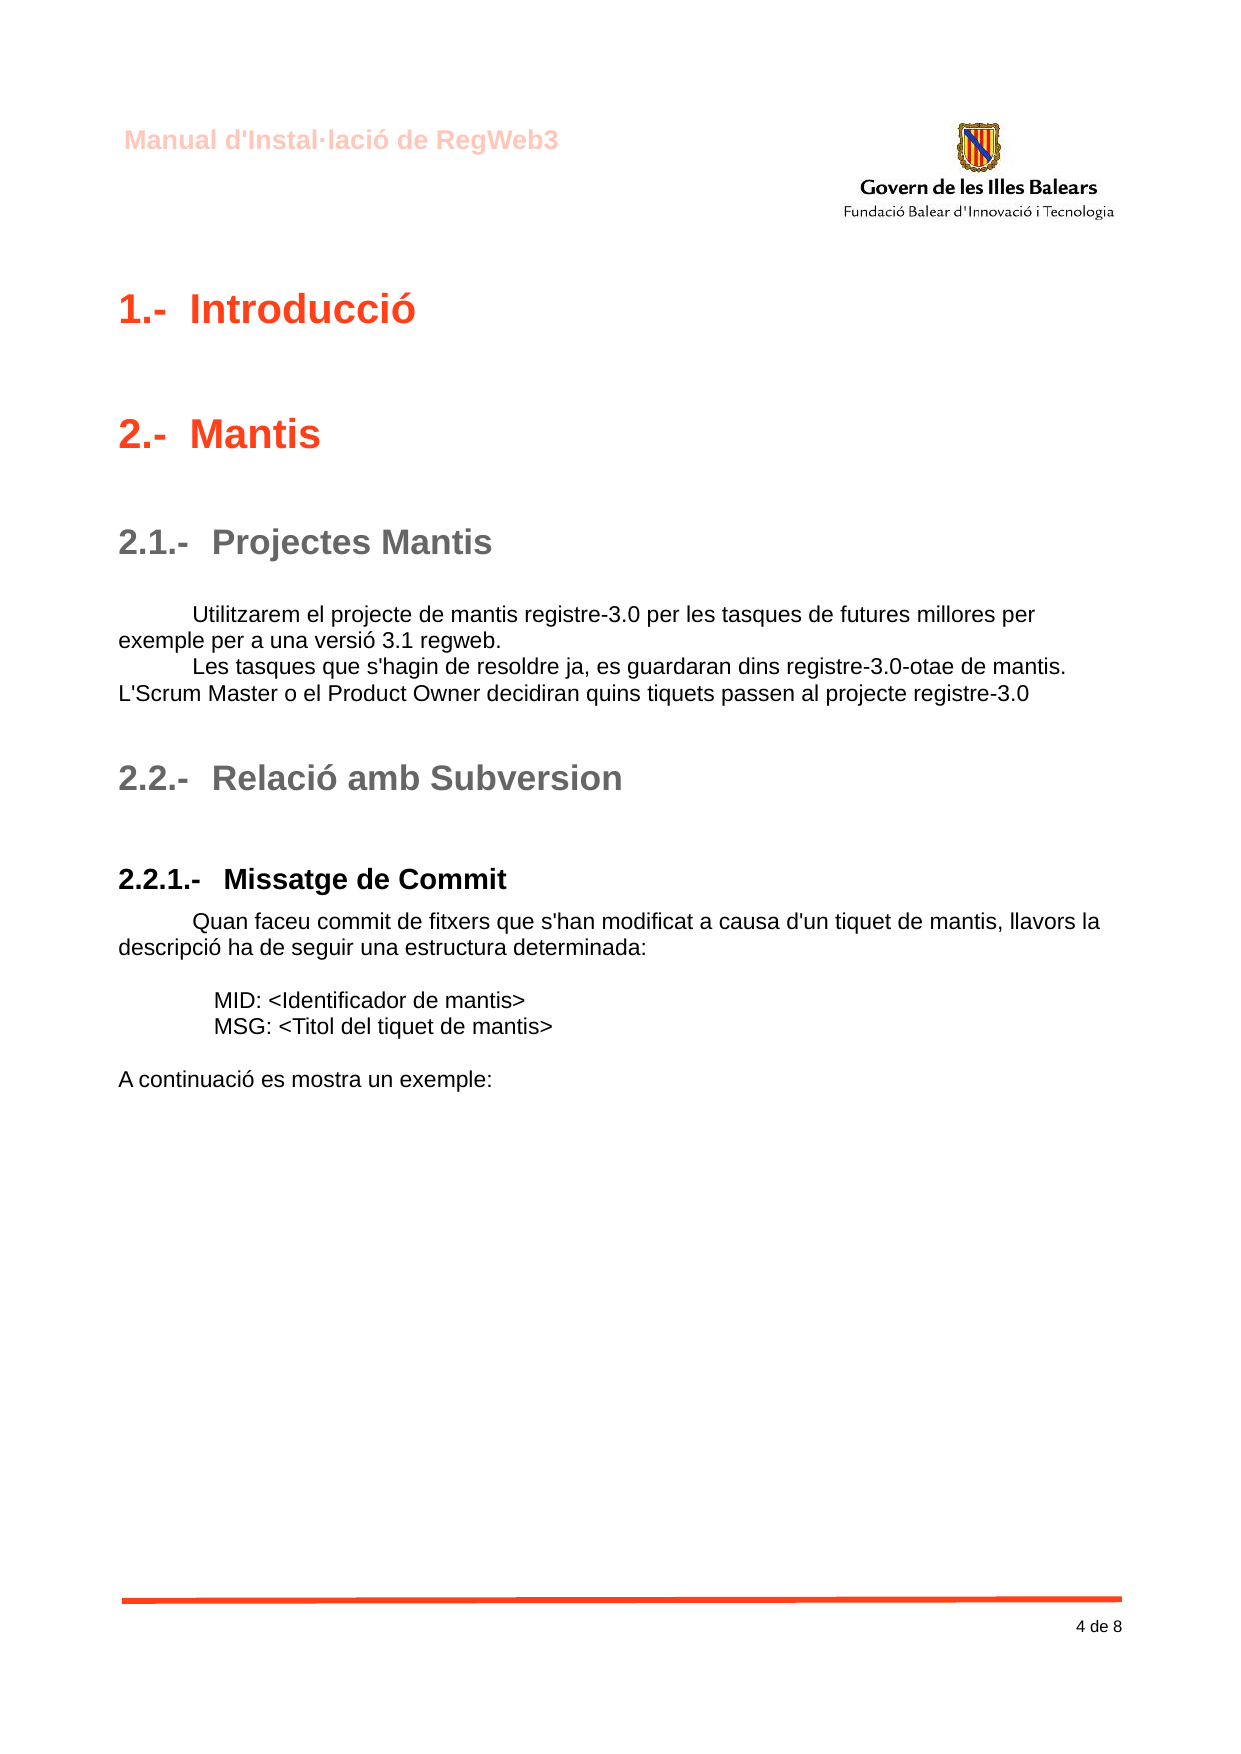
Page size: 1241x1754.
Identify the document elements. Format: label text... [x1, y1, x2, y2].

subtitle Projectes Mantis [118, 521, 1122, 562]
subtitle Relació amb Subversion [118, 757, 1122, 798]
subtitle Introducció [118, 285, 1122, 333]
text Utilitzarem el projecte de mantis registre-3.0 per les tasques de futures millores per exemple per a una versió 3.1 regweb. [118, 601, 1122, 653]
subtitle Mantis [118, 409, 1122, 457]
text Quan faceu commit de fitxers que s'han modificat a causa d'un tiquet de mantis, llavors la descripció ha de seguir una estructura determinada: MID: <Identificador de mantis> MSG: <Titol del tiquet de mantis> A continuació es mostra un exemple: [118, 908, 1122, 1092]
picture [840, 123, 1117, 220]
text Les tasques que s'hagin de resoldre ja, es guardaran dins registre-3.0-otae de mantis. L'Scrum Master o el Product Owner decidiran quins tiquets passen al projecte registre-3.0 [118, 653, 1122, 706]
subtitle Missatge de Commit [118, 862, 1122, 895]
